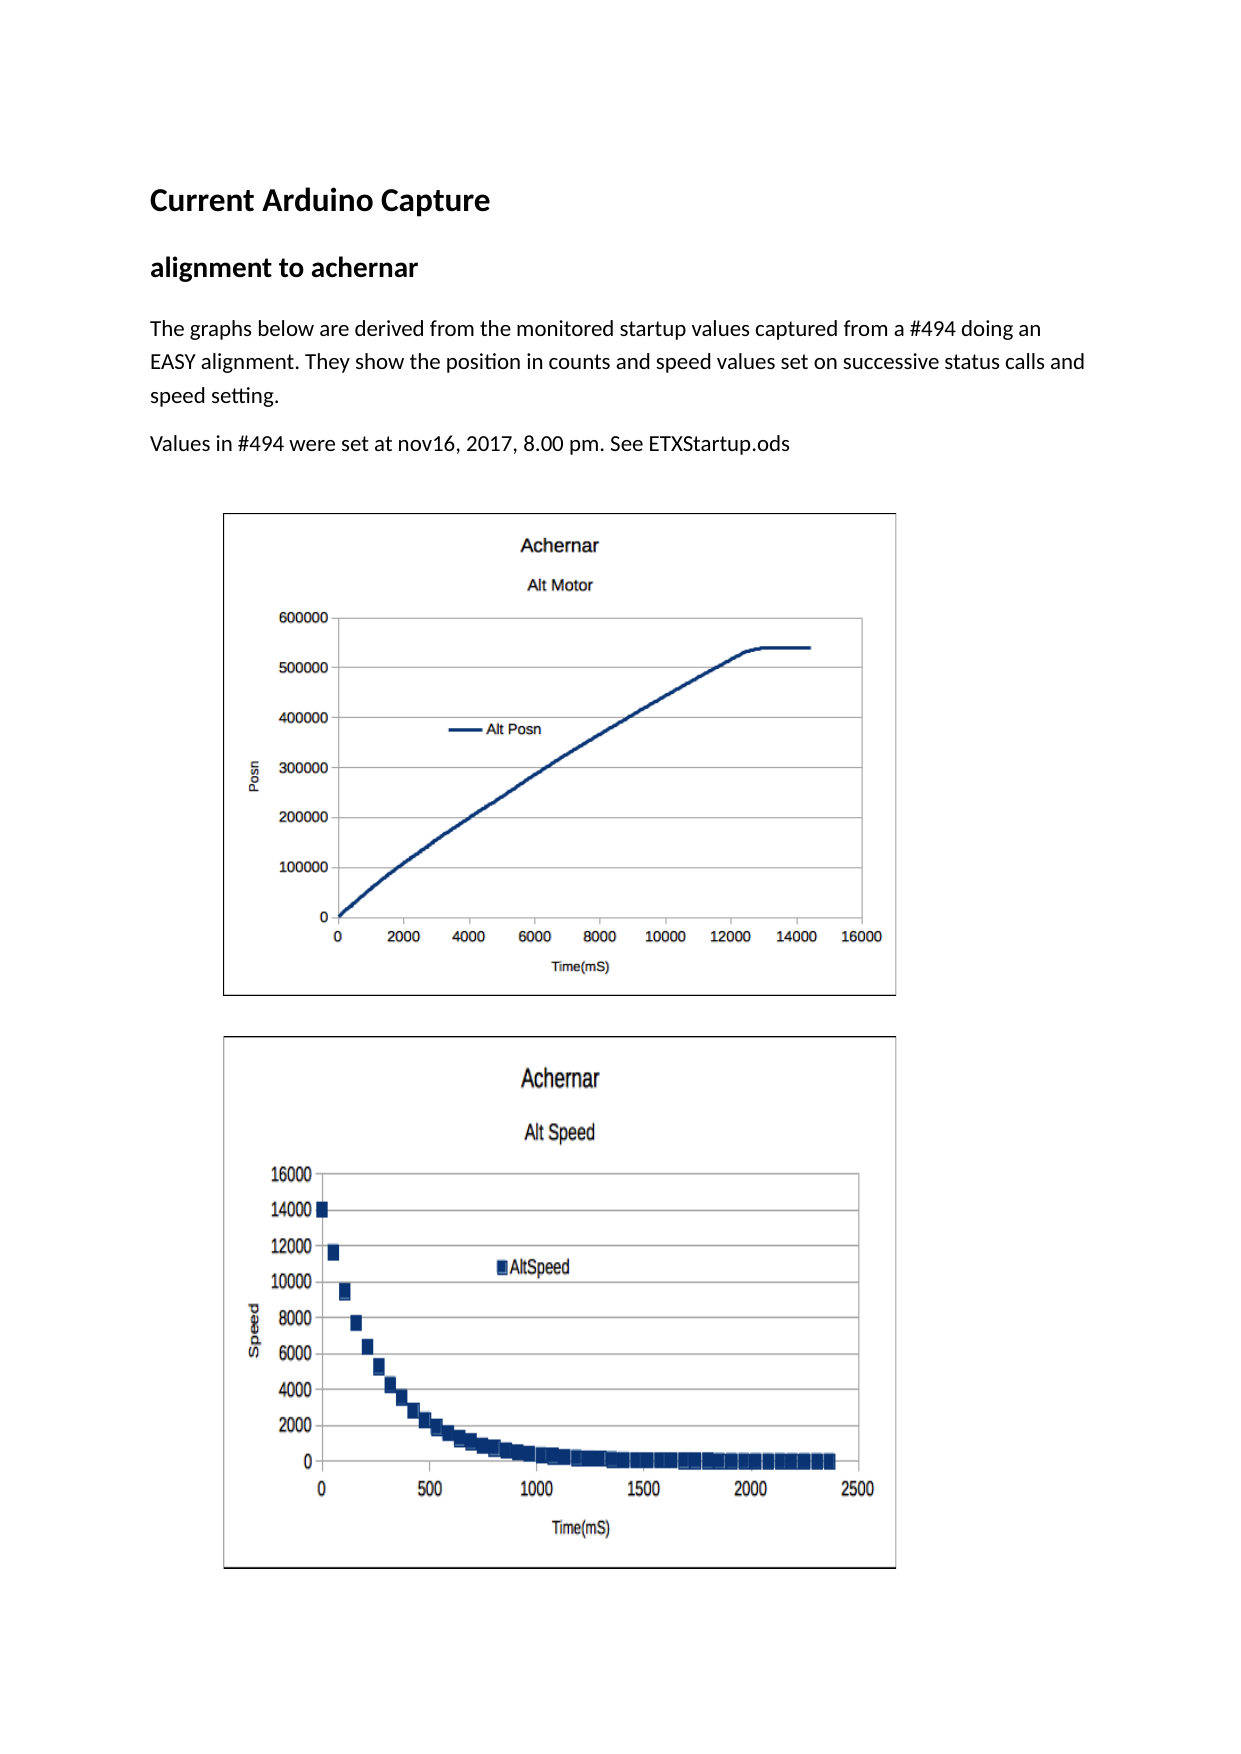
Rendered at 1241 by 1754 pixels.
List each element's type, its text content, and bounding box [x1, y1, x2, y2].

subtitle Current Arduino Capture [150, 179, 1090, 220]
text Values in #494 were set at nov16, 2017, 8.00 pm. See ETXStartup.ods [150, 429, 1090, 457]
picture [223, 513, 897, 996]
text The graphs below are derived from the monitored startup values captured from a #494 doing an EASY alignment. They show the position in counts and speed values set on successive status calls and speed setting. [150, 314, 1090, 409]
subtitle alignment to achernar [150, 249, 1090, 285]
picture [223, 1036, 897, 1569]
